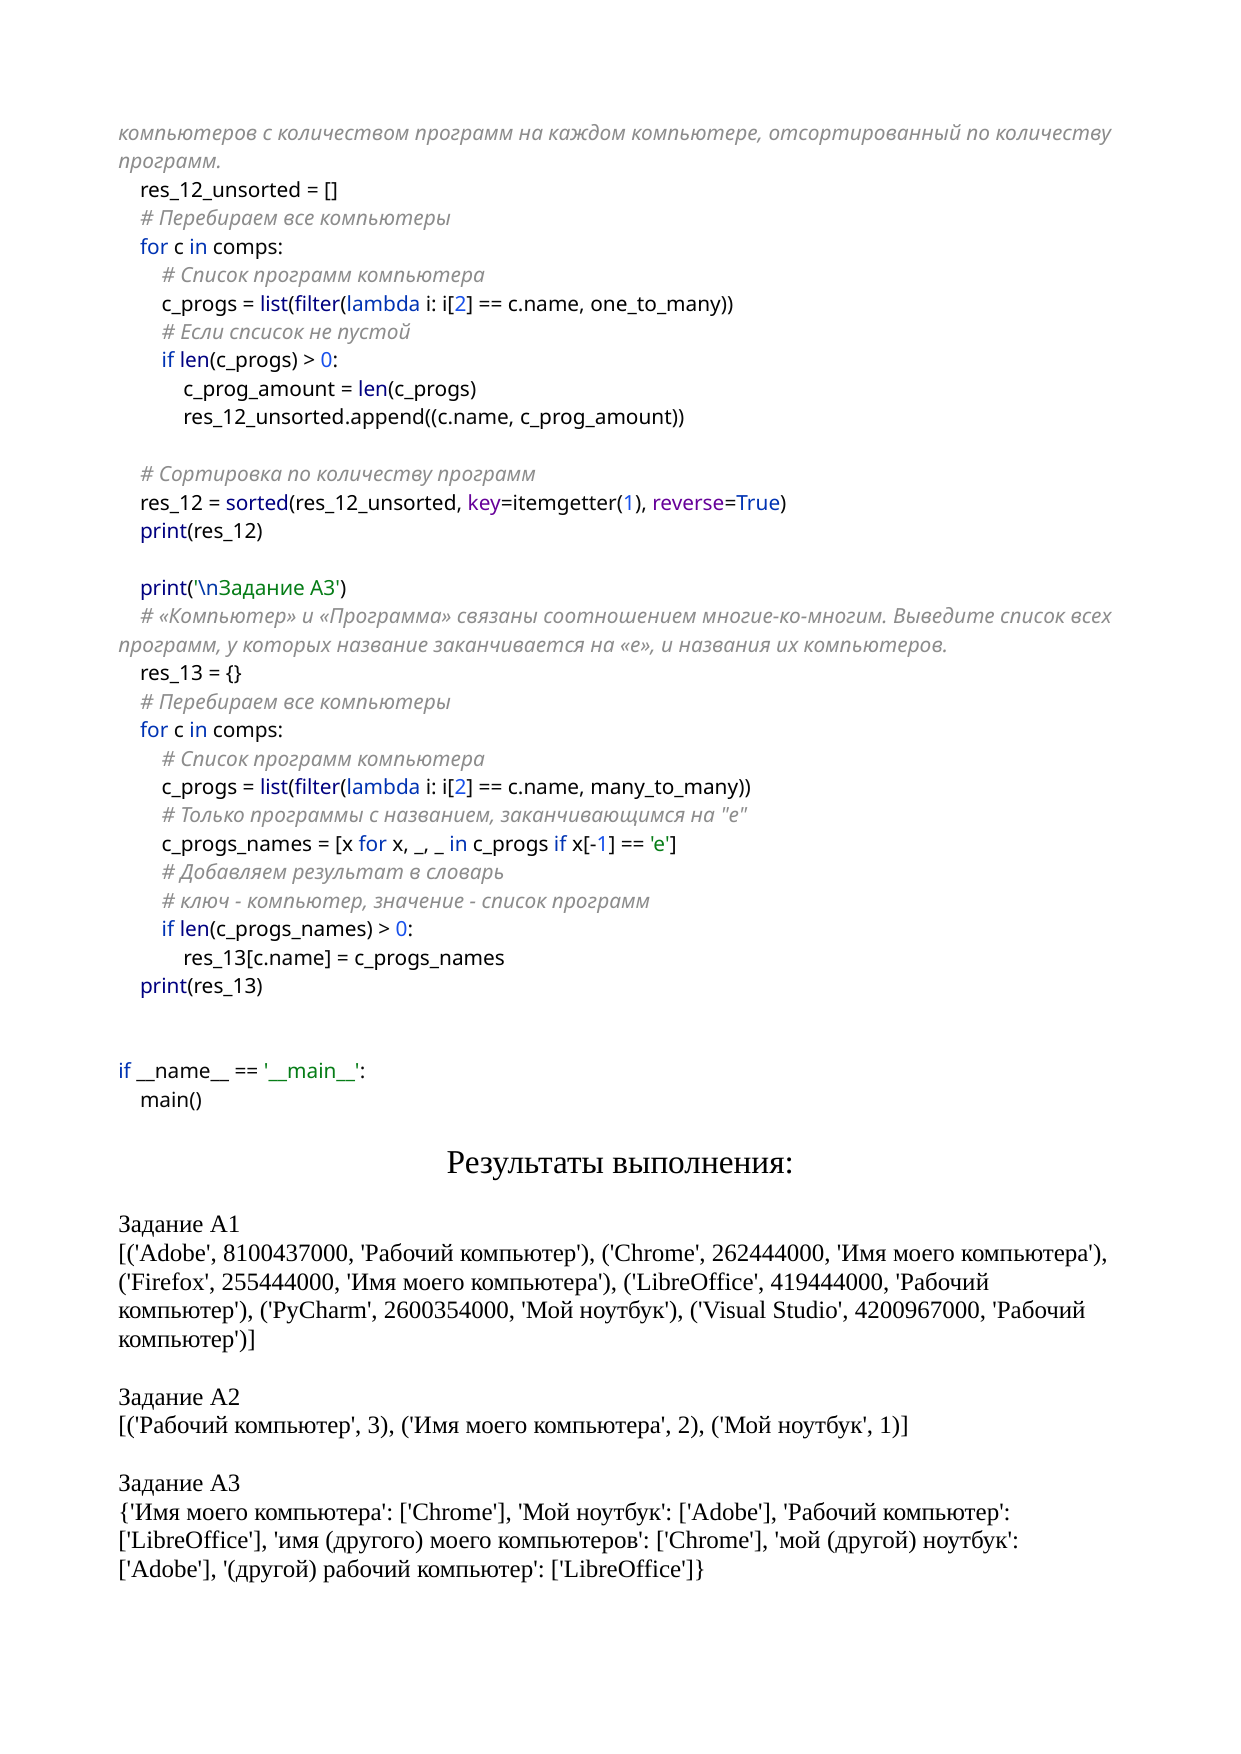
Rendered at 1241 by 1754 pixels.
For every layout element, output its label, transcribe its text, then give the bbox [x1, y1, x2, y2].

text Задание А1 [118, 1209, 1122, 1238]
text [('Рабочий компьютер', 3), ('Имя моего компьютера', 2), ('Мой ноутбук', 1)] [118, 1411, 1122, 1439]
text Задание А2 [118, 1382, 1122, 1411]
text [('Adobe', 8100437000, 'Рабочий компьютер'), ('Chrome', 262444000, 'Имя моего компьютера'), ('Firefox', 255444000, 'Имя моего компьютера'), ('LibreOffice', 419444000, 'Рабочий компьютер'), ('PyCharm', 2600354000, 'Мой ноутбук'), ('Visual Studio', 4200967000, 'Рабочий компьютер')] [118, 1238, 1122, 1353]
text Результаты выполнения: [118, 1142, 1122, 1181]
text компьютеров с количеством программ на каждом компьютере, отсортированный по количеству программ. res_12_unsorted = [] # Перебираем все компьютеры for c in comps: # Список программ компьютера c_progs = list(filter(lambda i: i[2] == c.name, one_to_many)) # Если спсисок не пустой if len(c_progs) > 0: c_prog_amount = len(c_progs) res_12_unsorted.append((c.name, c_prog_amount)) # Сортировка по количеству программ res_12 = sorted(res_12_unsorted, key=itemgetter(1), reverse=True) print(res_12) print('\nЗадание А3') # «Компьютер» и «Программа» связаны соотношением многие-ко-многим. Выведите список всех программ, у которых название заканчивается на «e», и названия их компьютеров. res_13 = {} # Перебираем все компьютеры for c in comps: # Список программ компьютера c_progs = list(filter(lambda i: i[2] == c.name, many_to_many)) # Только программы с названием, заканчивающимся на "e" c_progs_names = [x for x, _, _ in c_progs if x[-1] == 'e'] # Добавляем результат в словарь # ключ - компьютер, значение - список программ if len(c_progs_names) > 0: res_13[c.name] = c_progs_names print(res_13) if __name__ == '__main__': main() [118, 118, 1122, 1113]
text {'Имя моего компьютера': ['Chrome'], 'Мой ноутбук': ['Adobe'], 'Рабочий компьютер': ['LibreOffice'], 'имя (другого) моего компьютеров': ['Chrome'], 'мой (другой) ноутбук': ['Adobe'], '(другой) рабочий компьютер': ['LibreOffice']} [118, 1497, 1122, 1583]
text Задание А3 [118, 1468, 1122, 1497]
